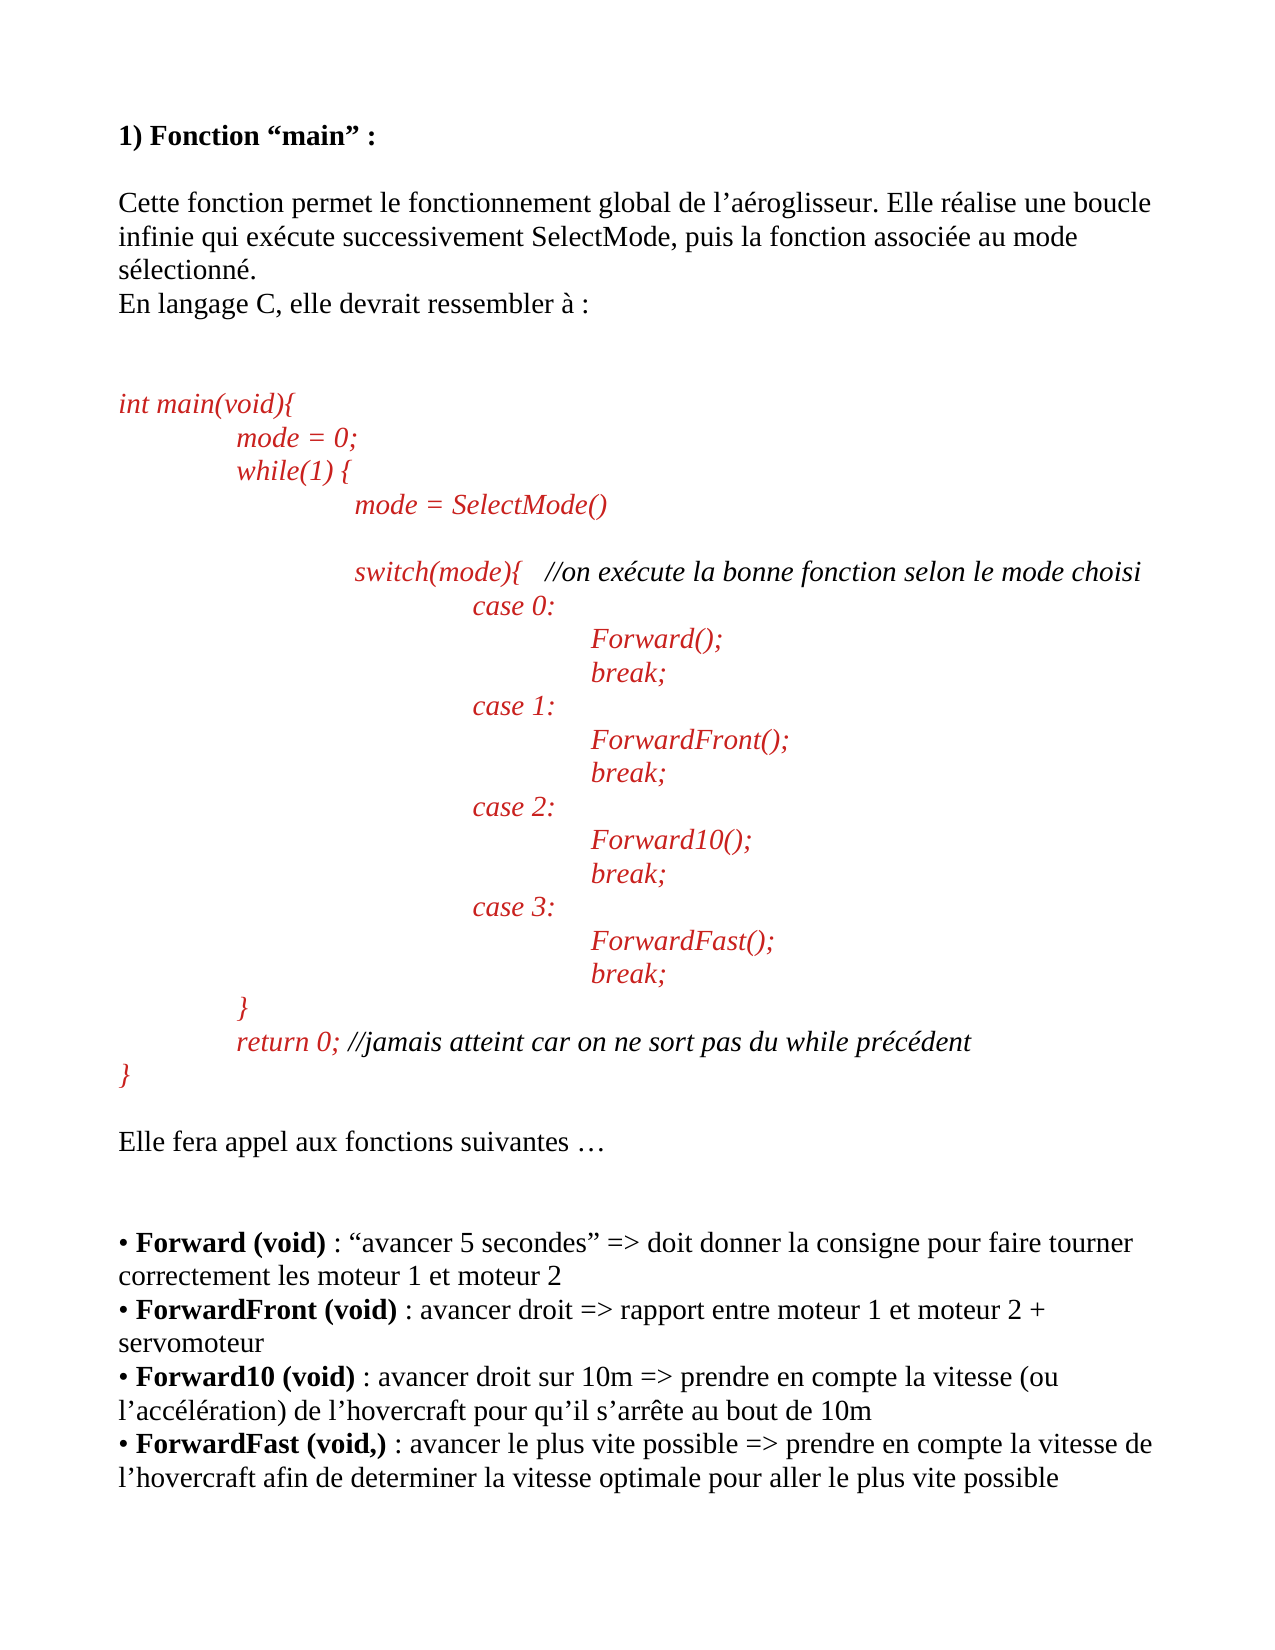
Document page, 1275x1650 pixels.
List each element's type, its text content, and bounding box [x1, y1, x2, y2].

text Forward(); [118, 621, 1157, 655]
text Forward10(); [118, 822, 1157, 856]
text int main(void){ [118, 386, 1157, 420]
text En langage C, elle devrait ressembler à : [118, 286, 1157, 319]
text break; [118, 655, 1157, 688]
text break; [118, 957, 1157, 990]
text return 0; //jamais atteint car on ne sort pas du while précédent [118, 1024, 1157, 1057]
text case 1: [118, 688, 1157, 722]
text Cette fonction permet le fonctionnement global de l’aéroglisseur. Elle réalise une boucle infinie qui exécute successivement SelectMode, puis la fonction associée au mode sélectionné. [118, 185, 1157, 286]
text 1) Fonction “main” : [118, 118, 1157, 152]
text ForwardFront(); [118, 722, 1157, 755]
text case 0: [118, 588, 1157, 621]
text break; [118, 856, 1157, 889]
text while(1) { [118, 453, 1157, 487]
text mode = 0; [118, 420, 1157, 453]
text break; [118, 755, 1157, 789]
text • Forward10 (void) : avancer droit sur 10m => prendre en compte la vitesse (ou l’accélération) de l’hovercraft pour qu’il s’arrête au bout de 10m [118, 1359, 1157, 1426]
text switch(mode){ //on exécute la bonne fonction selon le mode choisi [118, 554, 1157, 588]
text case 2: [118, 789, 1157, 822]
text case 3: [118, 889, 1157, 923]
text } [118, 1057, 1157, 1091]
text • ForwardFast (void,) : avancer le plus vite possible => prendre en compte la vitesse de l’hovercraft afin de determiner la vitesse optimale pour aller le plus vite possible [118, 1426, 1157, 1493]
text • ForwardFront (void) : avancer droit => rapport entre moteur 1 et moteur 2 + servomoteur [118, 1292, 1157, 1359]
text mode = SelectMode() [118, 487, 1157, 521]
text } [118, 990, 1157, 1024]
text • Forward (void) : “avancer 5 secondes” => doit donner la consigne pour faire tourner correctement les moteur 1 et moteur 2 [118, 1225, 1157, 1292]
text ForwardFast(); [118, 923, 1157, 957]
text Elle fera appel aux fonctions suivantes … [118, 1124, 1157, 1158]
